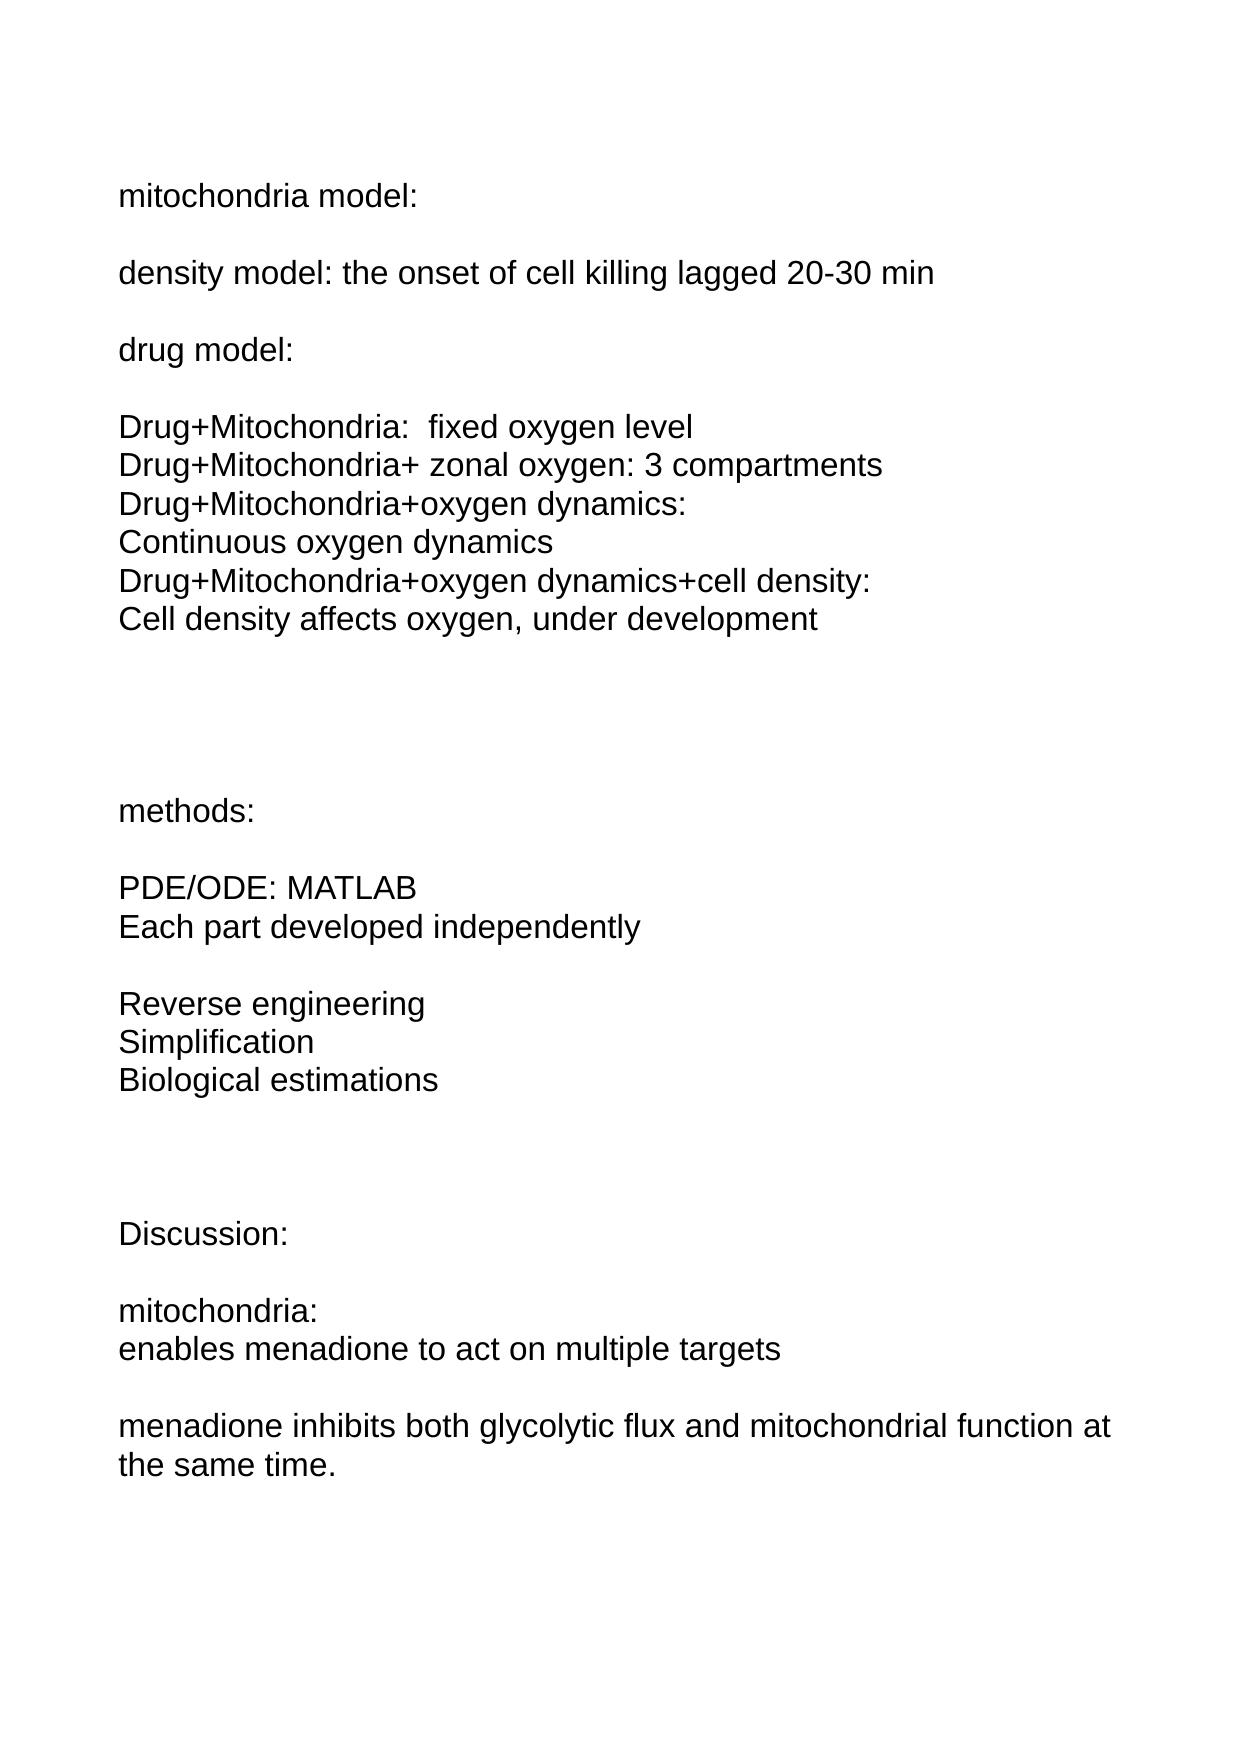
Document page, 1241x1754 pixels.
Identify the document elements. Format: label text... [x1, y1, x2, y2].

text mitochondria: [118, 1291, 1122, 1329]
text Simplification [118, 1022, 1122, 1060]
text Drug+Mitochondria: fixed oxygen level [118, 407, 1122, 445]
text methods: [118, 791, 1122, 830]
text drug model: [118, 330, 1122, 368]
text Drug+Mitochondria+ zonal oxygen: 3 compartments [118, 445, 1122, 484]
text Cell density affects oxygen, under development [118, 599, 1122, 638]
text Reverse engineering [118, 983, 1122, 1022]
text density model: the onset of cell killing lagged 20-30 min [118, 253, 1122, 292]
text PDE/ODE: MATLAB [118, 868, 1122, 907]
text mitochondria model: [118, 176, 1122, 215]
text Drug+Mitochondria+oxygen dynamics+cell density: [118, 561, 1122, 599]
text menadione inhibits both glycolytic flux and mitochondrial function at the same time. [118, 1406, 1122, 1483]
text Drug+Mitochondria+oxygen dynamics: [118, 484, 1122, 522]
text Each part developed independently [118, 907, 1122, 945]
text enables menadione to act on multiple targets [118, 1329, 1122, 1368]
text Continuous oxygen dynamics [118, 522, 1122, 561]
text Biological estimations [118, 1060, 1122, 1099]
text Discussion: [118, 1214, 1122, 1253]
